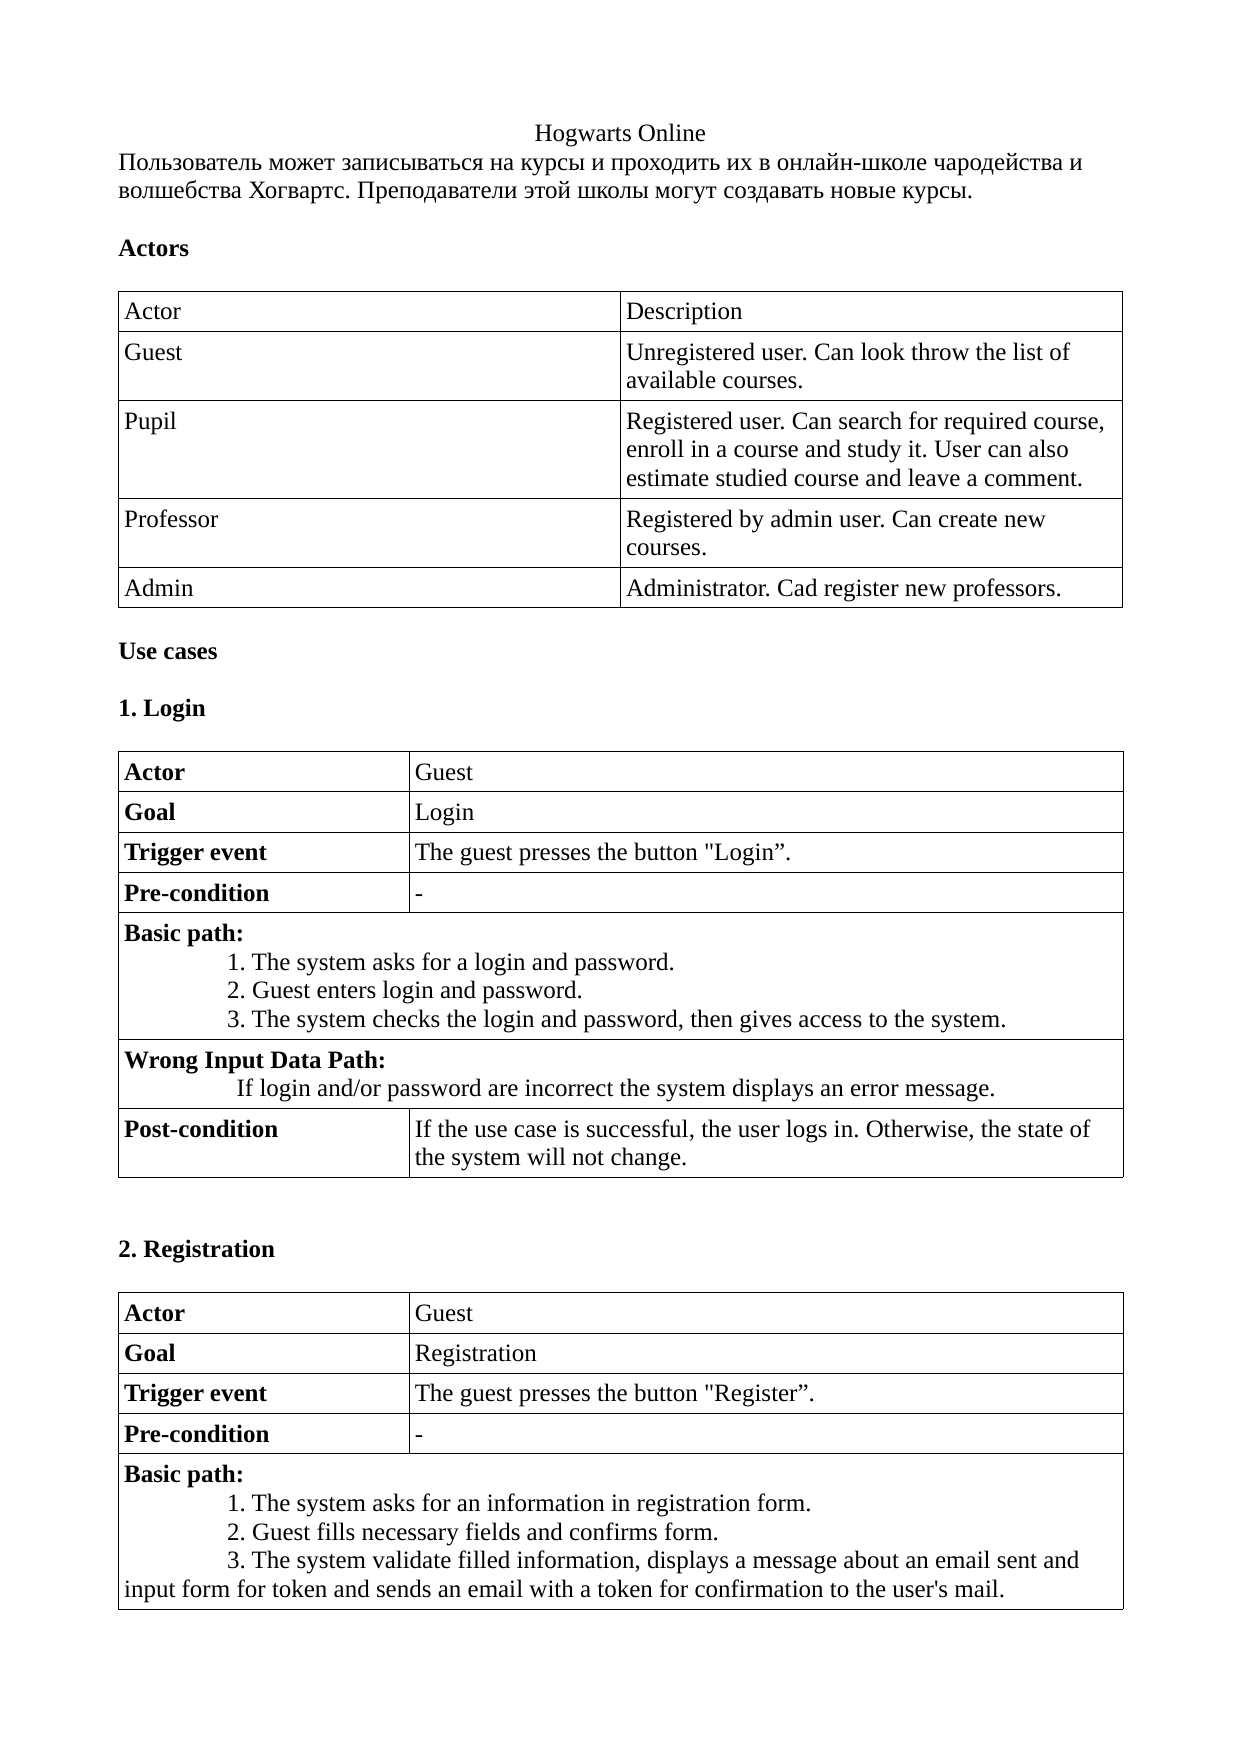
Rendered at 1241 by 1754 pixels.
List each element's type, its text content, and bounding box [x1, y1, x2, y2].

table_cell Unregistered user. Can look throw the list of available courses. [621, 332, 1122, 400]
table_cell Registered by admin user. Can create new courses. [621, 499, 1122, 567]
table_header Guest [410, 752, 1123, 791]
table_cell - [410, 873, 1123, 912]
table_cell Administrator. Cad register new professors. [621, 568, 1122, 607]
table_header Actor [119, 752, 409, 791]
table_cell - [410, 1414, 1123, 1453]
table_cell Pre-condition [119, 1414, 409, 1453]
table_header Description [621, 292, 1122, 331]
text Пользователь может записываться на курсы и проходить их в онлайн-школе чародейства и волшебства Хогвартс. Преподаватели этой школы могут создавать новые курсы. [118, 147, 1122, 204]
table_cell Professor [119, 499, 620, 567]
table_cell The guest presses the button "Register”. [410, 1374, 1123, 1413]
table_cell Post-condition [119, 1109, 409, 1177]
table_cell Wrong Input Data Path: If login and/or password are incorrect the system displays an error message. [119, 1040, 1123, 1108]
table_cell Login [410, 792, 1123, 832]
table_cell Pre-condition [119, 873, 409, 912]
text 2. Registration [118, 1234, 1122, 1263]
text Hogwarts Online [118, 118, 1122, 147]
text Actors [118, 233, 1122, 262]
text 1. Login [118, 693, 1122, 722]
table_cell Basic path: 1. The system asks for a login and password. 2. Guest enters login and password. 3. The system checks the login and password, then gives access to the system. [119, 913, 1123, 1039]
table_cell Registered user. Can search for required course, enroll in a course and study it. User can also estimate studied course and leave a comment. [621, 401, 1122, 498]
table_cell Goal [119, 792, 409, 832]
table_cell Registration [410, 1334, 1123, 1373]
table_cell Basic path: 1. The system asks for an information in registration form. 2. Guest fills necessary fields and confirms form. 3. The system validate filled information, displays a message about an email sent and input form for token and sends an email with a token for confirmation to the user's mail. [119, 1454, 1123, 1609]
table_cell Guest [119, 332, 620, 400]
table_cell Admin [119, 568, 620, 607]
text Use cases [118, 636, 1122, 665]
table_header Guest [410, 1293, 1123, 1332]
table_cell The guest presses the button "Login”. [410, 833, 1123, 872]
table_header Actor [119, 1293, 409, 1332]
table_cell Trigger event [119, 833, 409, 872]
table_cell Pupil [119, 401, 620, 498]
table_header Actor [119, 292, 620, 331]
table_cell If the use case is successful, the user logs in. Otherwise, the state of the system will not change. [410, 1109, 1123, 1177]
table_cell Trigger event [119, 1374, 409, 1413]
table_cell Goal [119, 1334, 409, 1373]
